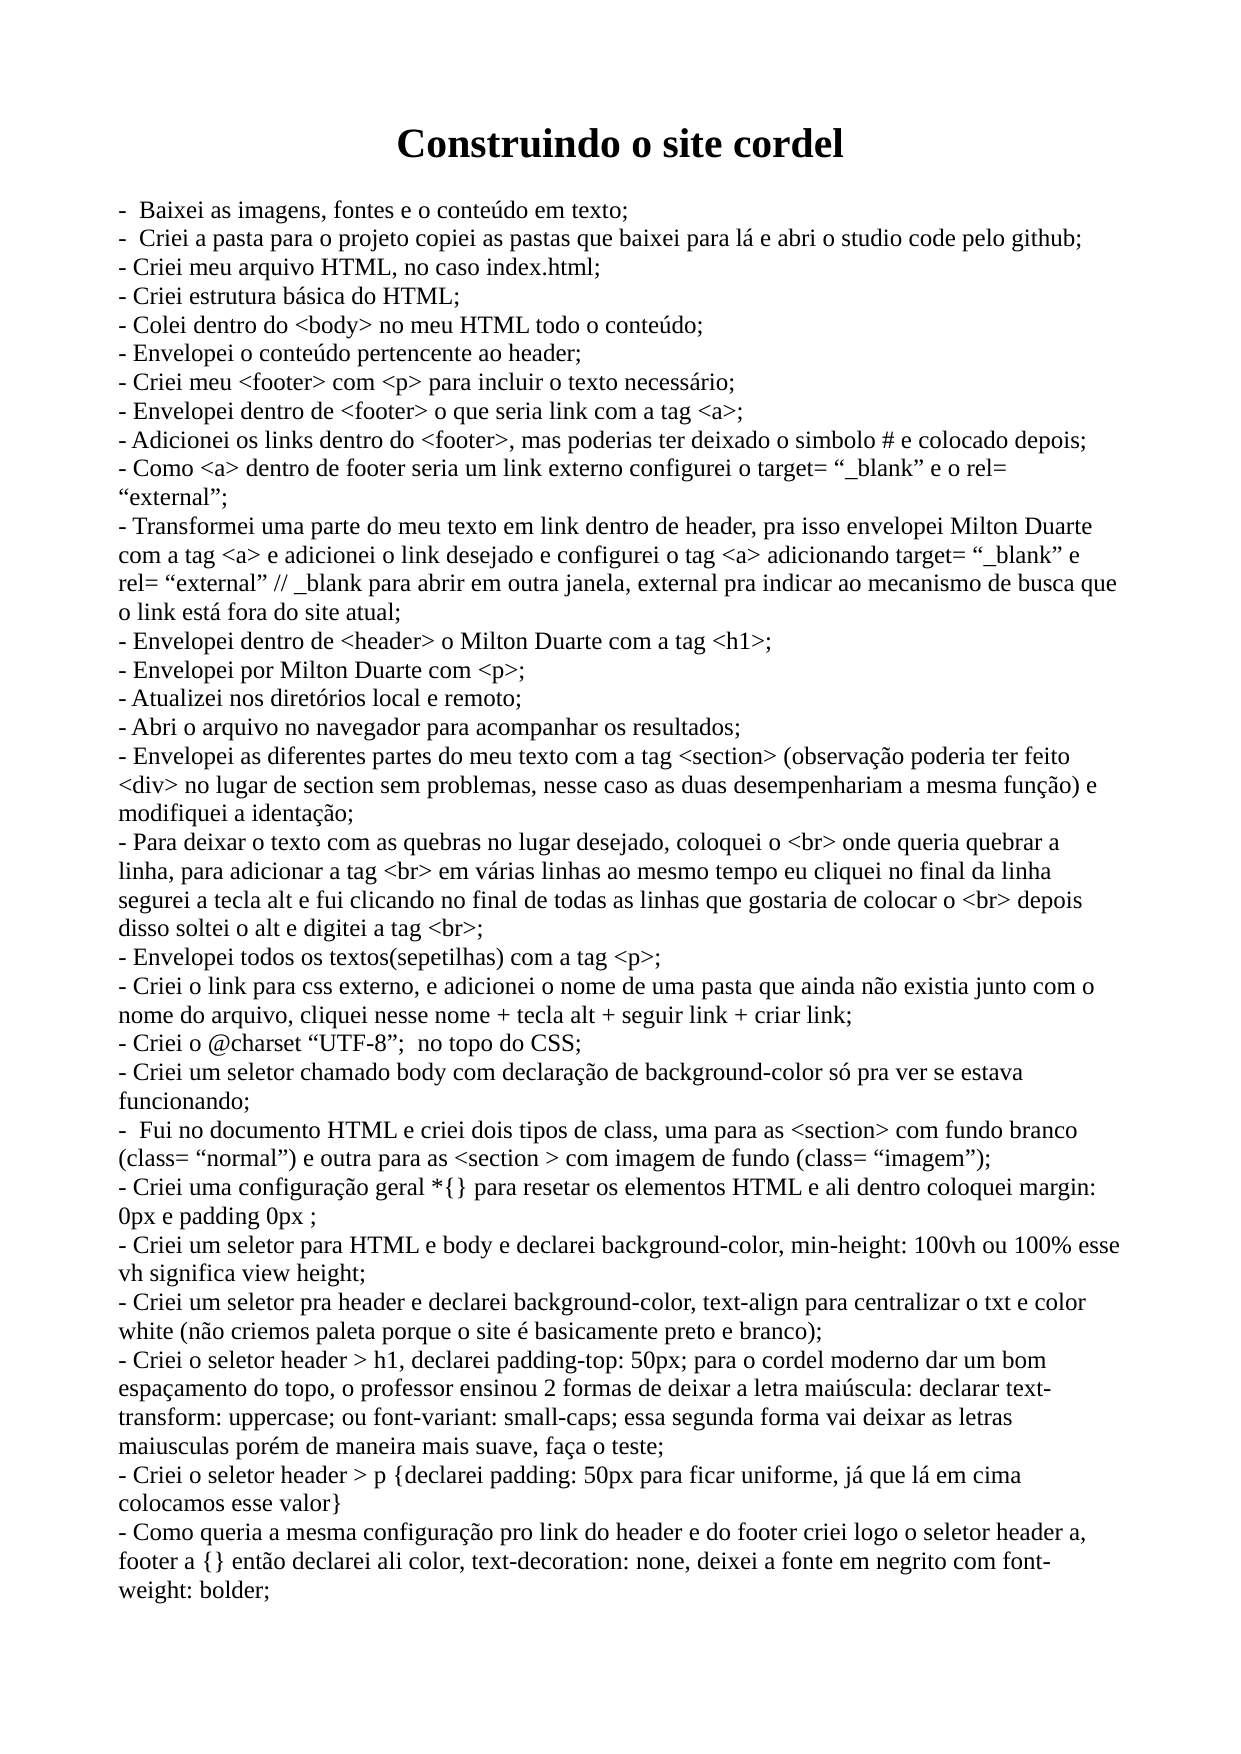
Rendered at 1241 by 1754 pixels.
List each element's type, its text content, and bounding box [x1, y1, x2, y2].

text - Atualizei nos diretórios local e remoto; [118, 683, 1122, 712]
text - Fui no documento HTML e criei dois tipos de class, uma para as <section> com fundo branco (class= “normal”) e outra para as <section > com imagem de fundo (class= “imagem”); [118, 1115, 1122, 1172]
text - Criei o link para css externo, e adicionei o nome de uma pasta que ainda não existia junto com o nome do arquivo, cliquei nesse nome + tecla alt + seguir link + criar link; [118, 971, 1122, 1028]
text - Criei o seletor header > h1, declarei padding-top: 50px; para o cordel moderno dar um bom espaçamento do topo, o professor ensinou 2 formas de deixar a letra maiúscula: declarar text-transform: uppercase; ou font-variant: small-caps; essa segunda forma vai deixar as letras maiusculas porém de maneira mais suave, faça o teste; [118, 1345, 1122, 1460]
text - Criei o @charset “UTF-8”; no topo do CSS; [118, 1028, 1122, 1057]
text - Envelopei todos os textos(sepetilhas) com a tag <p>; [118, 942, 1122, 971]
text - Envelopei por Milton Duarte com <p>; [118, 655, 1122, 683]
text - Criei um seletor para HTML e body e declarei background-color, min-height: 100vh ou 100% esse vh significa view height; [118, 1230, 1122, 1287]
text - Criei a pasta para o projeto copiei as pastas que baixei para lá e abri o studio code pelo github; [118, 223, 1122, 252]
text - Colei dentro do <body> no meu HTML todo o conteúdo; [118, 310, 1122, 338]
text - Envelopei o conteúdo pertencente ao header; [118, 338, 1122, 367]
text - Transformei uma parte do meu texto em link dentro de header, pra isso envelopei Milton Duarte com a tag <a> e adicionei o link desejado e configurei o tag <a> adicionando target= “_blank” e rel= “external” // _blank para abrir em outra janela, external pra indicar ao mecanismo de busca que o link está fora do site atual; [118, 511, 1122, 626]
text - Baixei as imagens, fontes e o conteúdo em texto; [118, 195, 1122, 223]
text - Criei uma configuração geral *{} para resetar os elementos HTML e ali dentro coloquei margin: 0px e padding 0px ; [118, 1172, 1122, 1230]
text - Criei um seletor pra header e declarei background-color, text-align para centralizar o txt e color white (não criemos paleta porque o site é basicamente preto e branco); [118, 1287, 1122, 1345]
text - Criei o seletor header > p {declarei padding: 50px para ficar uniforme, já que lá em cima colocamos esse valor} [118, 1460, 1122, 1517]
text - Criei meu arquivo HTML, no caso index.html; [118, 252, 1122, 281]
text - Criei um seletor chamado body com declaração de background-color só pra ver se estava funcionando; [118, 1057, 1122, 1115]
text - Envelopei dentro de <footer> o que seria link com a tag <a>; [118, 396, 1122, 425]
text - Para deixar o texto com as quebras no lugar desejado, coloquei o <br> onde queria quebrar a linha, para adicionar a tag <br> em várias linhas ao mesmo tempo eu cliquei no final da linha segurei a tecla alt e fui clicando no final de todas as linhas que gostaria de colocar o <br> depois disso soltei o alt e digitei a tag <br>; [118, 827, 1122, 942]
text - Criei estrutura básica do HTML; [118, 281, 1122, 310]
text - Como queria a mesma configuração pro link do header e do footer criei logo o seletor header a, footer a {} então declarei ali color, text-decoration: none, deixei a fonte em negrito com font-weight: bolder; [118, 1517, 1122, 1603]
text - Adicionei os links dentro do <footer>, mas poderias ter deixado o simbolo # e colocado depois; [118, 425, 1122, 453]
text - Envelopei as diferentes partes do meu texto com a tag <section> (observação poderia ter feito <div> no lugar de section sem problemas, nesse caso as duas desempenhariam a mesma função) e modifiquei a identação; [118, 741, 1122, 827]
text - Abri o arquivo no navegador para acompanhar os resultados; [118, 712, 1122, 741]
text - Criei meu <footer> com <p> para incluir o texto necessário; [118, 367, 1122, 396]
text - Envelopei dentro de <header> o Milton Duarte com a tag <h1>; [118, 626, 1122, 655]
text - Como <a> dentro de footer seria um link externo configurei o target= “_blank” e o rel= “external”; [118, 453, 1122, 511]
text Construindo o site cordel [118, 118, 1122, 166]
